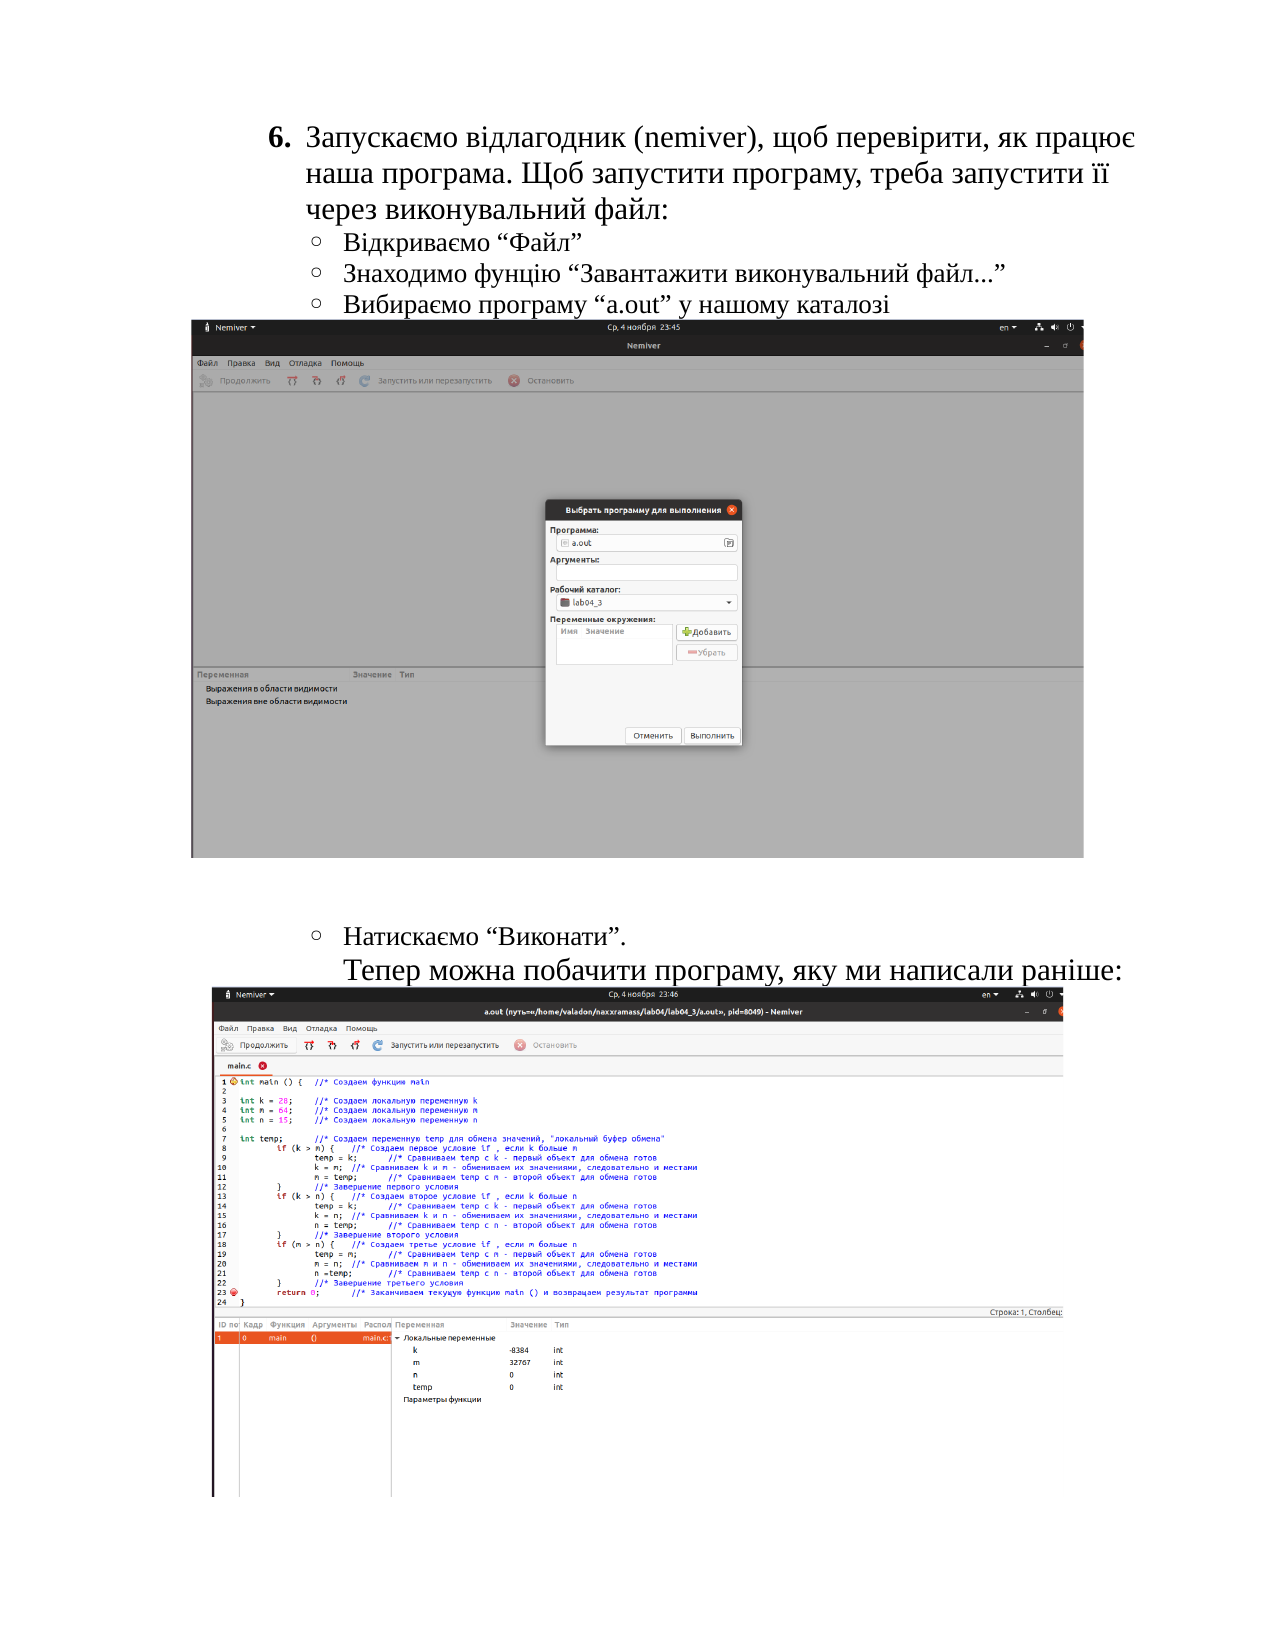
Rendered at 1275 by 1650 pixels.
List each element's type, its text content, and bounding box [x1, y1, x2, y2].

list Запускаємо відлагодник (nemiver), щоб перевірити, як працює наша програма. Щоб запустити програму, треба запустити її через виконувальний файл: [268, 118, 1157, 226]
list Натискаємо “Виконати”. [305, 919, 1157, 951]
list Вибираємо програму “a.out” у нашому каталозі [305, 288, 1157, 320]
picture [191, 319, 1084, 858]
picture [211, 986, 1064, 1497]
list Знаходимо фунцію “Завантажити виконувальний файл...” [305, 257, 1157, 288]
list Тепер можна побачити програму, яку ми написали раніше: [305, 951, 1157, 987]
list Відкриваємо “Файл” [305, 226, 1157, 257]
